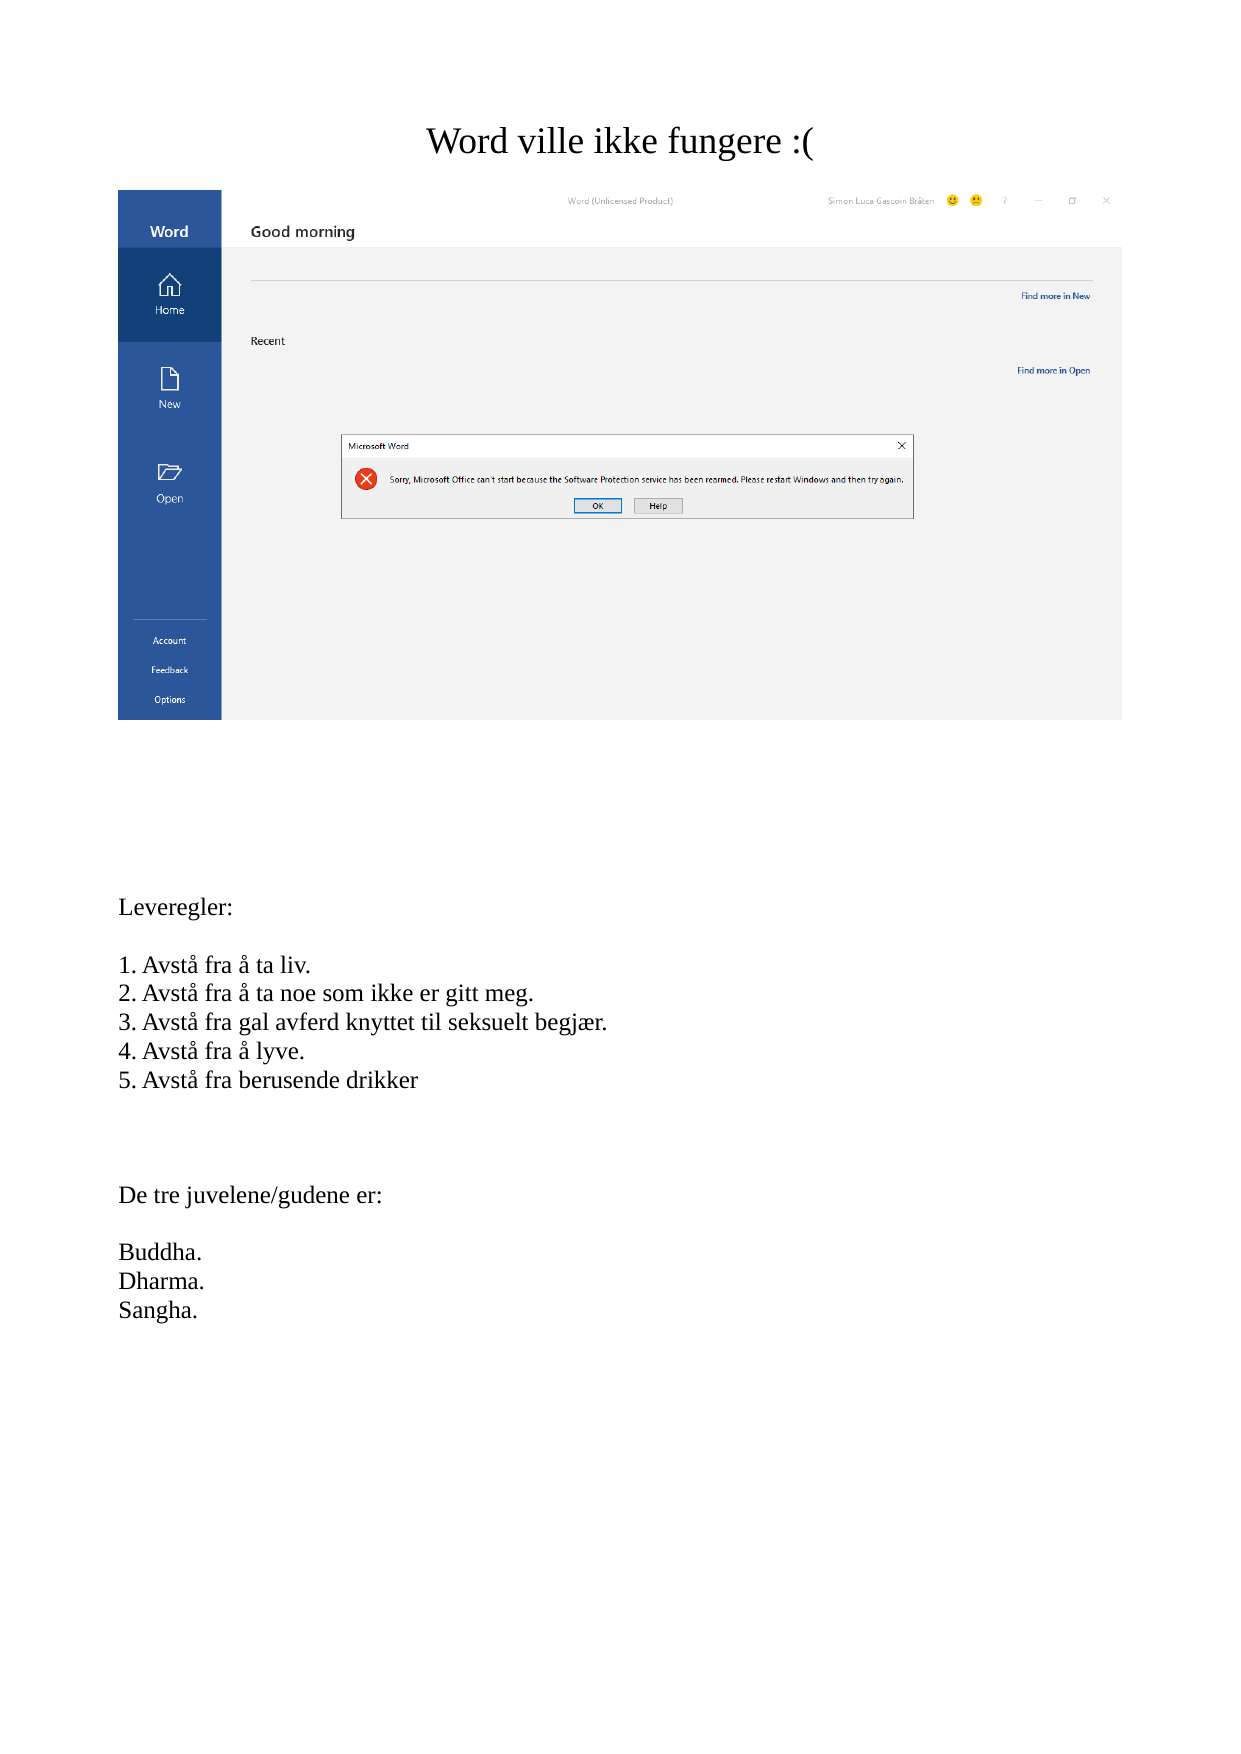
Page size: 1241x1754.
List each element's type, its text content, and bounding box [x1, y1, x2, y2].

text Leveregler: [118, 892, 1122, 921]
text 2. Avstå fra å ta noe som ikke er gitt meg. [118, 978, 1122, 1007]
text 4. Avstå fra å lyve. [118, 1036, 1122, 1065]
text 3. Avstå fra gal avferd knyttet til seksuelt begjær. [118, 1007, 1122, 1036]
text Dharma. [118, 1266, 1122, 1295]
picture [118, 190, 1123, 720]
text Sangha. [118, 1295, 1122, 1323]
text De tre juvelene/gudene er: [118, 1180, 1122, 1208]
text Word ville ikke fungere :( [118, 118, 1122, 161]
text 1. Avstå fra å ta liv. [118, 950, 1122, 978]
text 5. Avstå fra berusende drikker [118, 1065, 1122, 1093]
text Buddha. [118, 1237, 1122, 1266]
